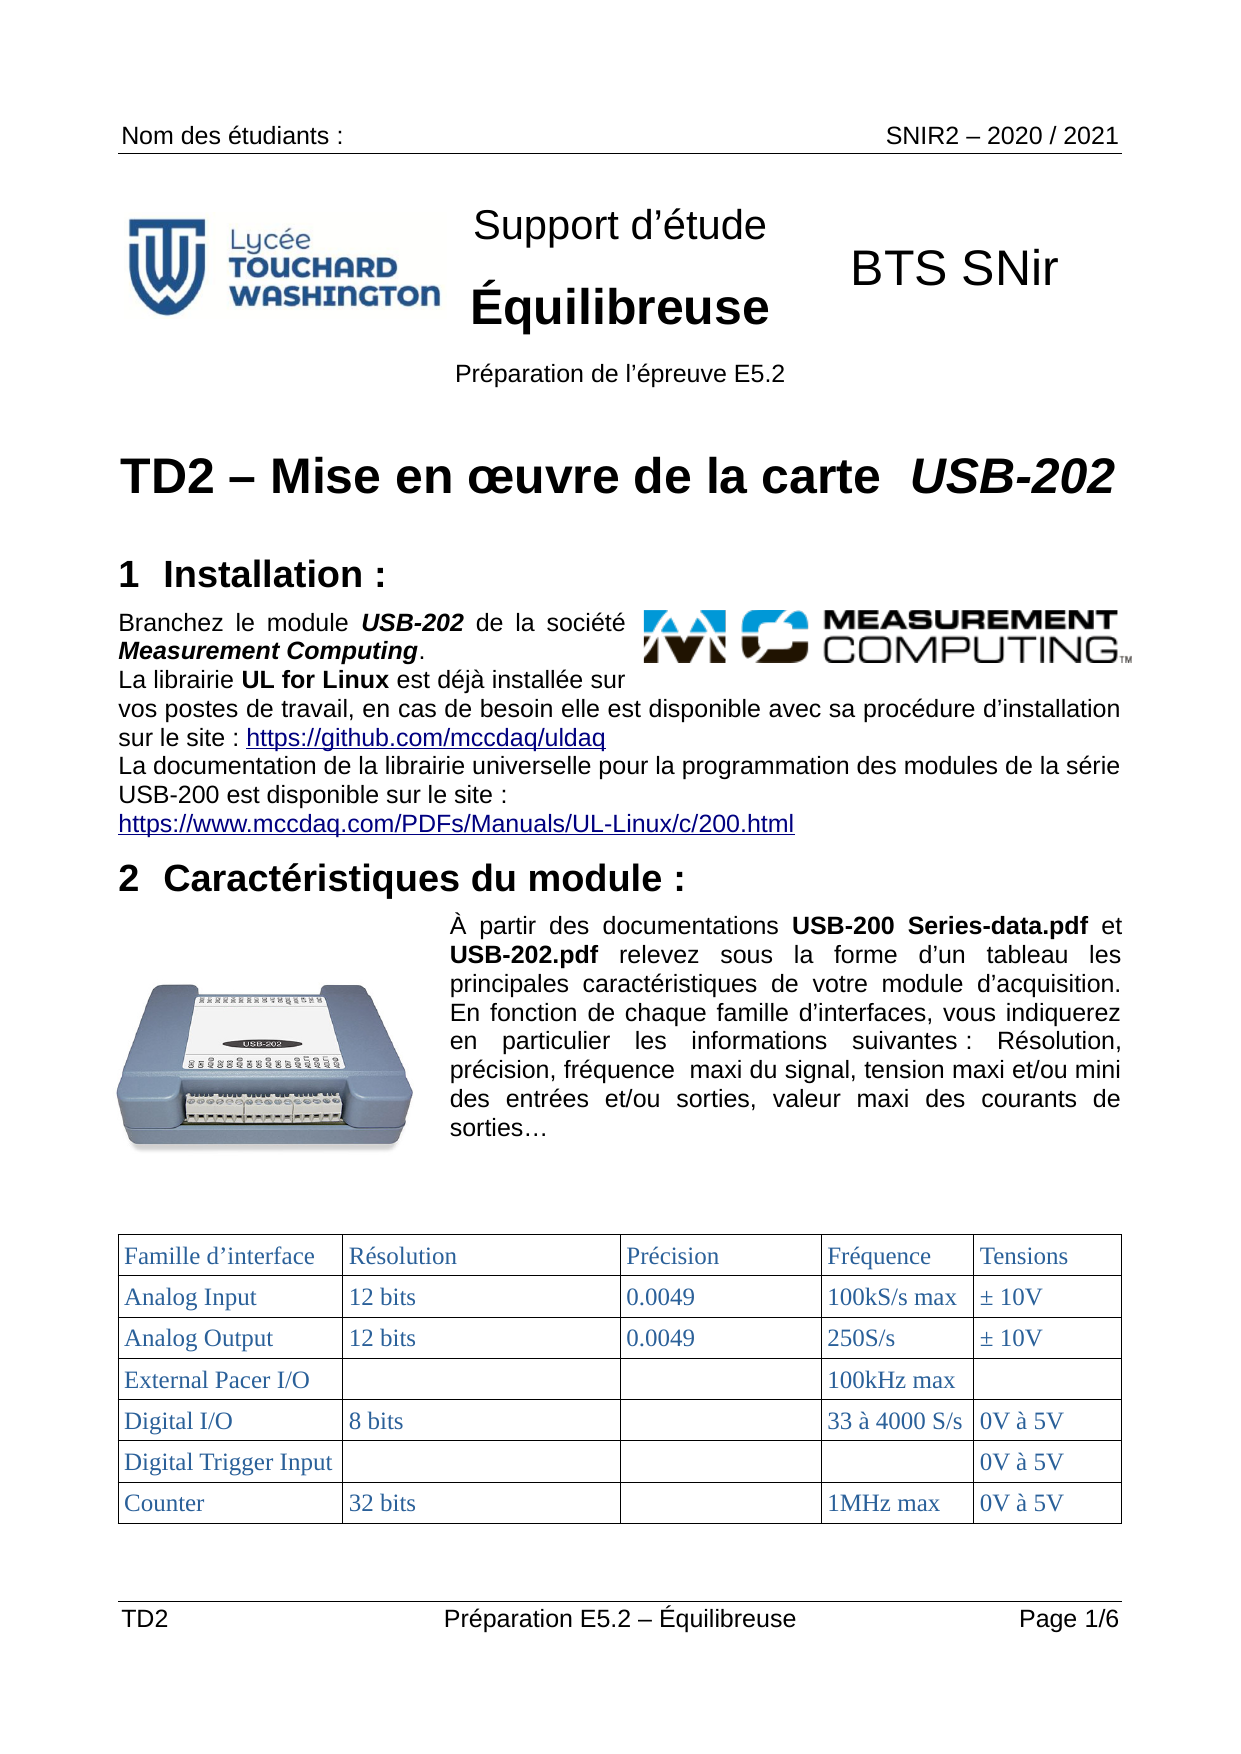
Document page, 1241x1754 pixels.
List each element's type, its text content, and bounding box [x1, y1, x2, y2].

table_cell 12 bits [343, 1318, 620, 1358]
table_cell 33 à 4000 S/s [822, 1400, 973, 1440]
picture [643, 610, 1132, 663]
table_header Famille d’interface [119, 1235, 342, 1275]
table_cell [822, 1441, 973, 1482]
table_cell 32 bits [343, 1483, 620, 1523]
table_cell [621, 1400, 821, 1440]
table_cell 1MHz max [822, 1483, 973, 1523]
table_cell External Pacer I/O [119, 1359, 342, 1399]
table_cell [621, 1483, 821, 1523]
table_cell 12 bits [343, 1276, 620, 1317]
picture [123, 212, 447, 319]
subtitle Installation : [118, 552, 1122, 595]
table_cell 100kS/s max [822, 1276, 973, 1317]
title TD2 – Mise en œuvre de la carte USB-202 [118, 447, 1122, 504]
table_cell 0.0049 [621, 1318, 821, 1358]
table_header Précision [621, 1235, 821, 1275]
table_header BTS SNir [788, 182, 1122, 353]
table_header Fréquence [822, 1235, 973, 1275]
table_cell 0.0049 [621, 1276, 821, 1317]
table_cell [621, 1359, 821, 1399]
table_cell ± 10V [974, 1318, 1121, 1358]
table_cell [343, 1441, 620, 1482]
table_cell ± 10V [974, 1276, 1121, 1317]
table_cell Digital I/O [119, 1400, 342, 1440]
table_cell 0V à 5V [974, 1441, 1121, 1482]
text https://www.mccdaq.com/PDFs/Manuals/UL-Linux/c/200.html [118, 809, 1122, 838]
table_cell 100kHz max [822, 1359, 973, 1399]
table_cell Digital Trigger Input [119, 1441, 342, 1482]
table_cell [621, 1441, 821, 1482]
subtitle Caractéristiques du module : [118, 855, 1122, 899]
table_cell Counter [119, 1483, 342, 1523]
table_header Tensions [974, 1235, 1121, 1275]
table_cell Analog Output [119, 1318, 342, 1358]
text Branchez le module USB-202 de la société Measurement Computing. [118, 608, 1122, 665]
table_header Support d’étude Équilibreuse [453, 182, 787, 353]
table_cell Analog Input [119, 1276, 342, 1317]
table_cell 0V à 5V [974, 1400, 1121, 1440]
table_cell Préparation de l’épreuve E5.2 [118, 353, 1122, 393]
table_cell 0V à 5V [974, 1483, 1121, 1523]
picture [107, 917, 420, 1217]
table_cell 8 bits [343, 1400, 620, 1440]
text La librairie UL for Linux est déjà installée sur vos postes de travail, en cas de besoin elle est disponible avec sa procédure d’installation sur le site : https://github.com/mccdaq/uldaq [118, 665, 1122, 751]
text À partir des documentations USB-200 Series-data.pdf et USB-202.pdf relevez sous la forme d’un tableau les principales caractéristiques de votre module d’acquisition. En fonction de chaque famille d’interfaces, vous indiquerez en particulier les informations suivantes : Résolution, précision, fréquence maxi du signal, tension maxi et/ou mini des entrées et/ou sorties, valeur maxi des courants de sorties… [118, 911, 1122, 1141]
table_header Résolution [343, 1235, 620, 1275]
table_cell [343, 1359, 620, 1399]
table_header [118, 182, 453, 353]
table_cell 250S/s [822, 1318, 973, 1358]
text La documentation de la librairie universelle pour la programmation des modules de la série USB-200 est disponible sur le site : [118, 751, 1122, 809]
table_cell [974, 1359, 1121, 1399]
